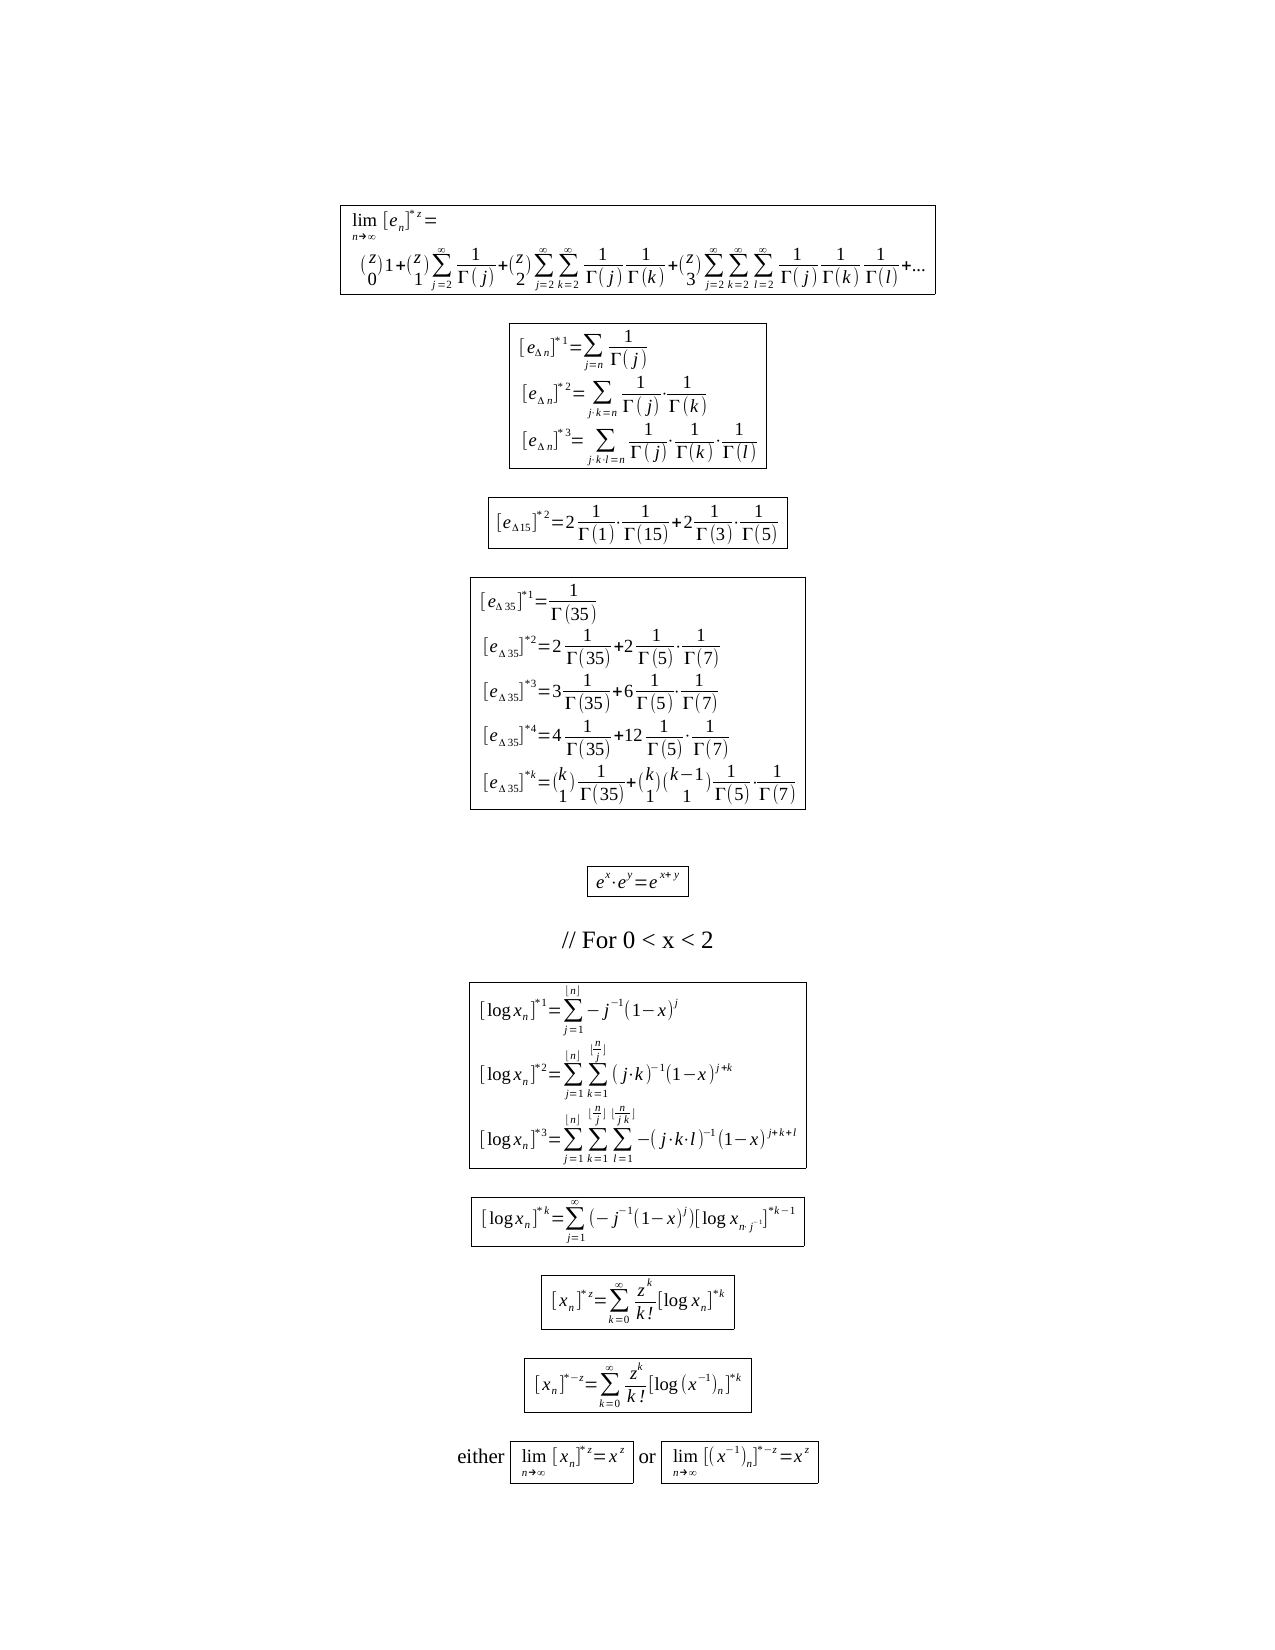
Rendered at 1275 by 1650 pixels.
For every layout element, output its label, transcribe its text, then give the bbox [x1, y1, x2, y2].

text either or [511, 1442, 633, 1483]
text either or [634, 1441, 661, 1483]
text either or [662, 1442, 818, 1483]
text either or [819, 1441, 1157, 1483]
text // For 0 < x < 2 [118, 925, 1157, 953]
text either or [118, 1441, 510, 1483]
